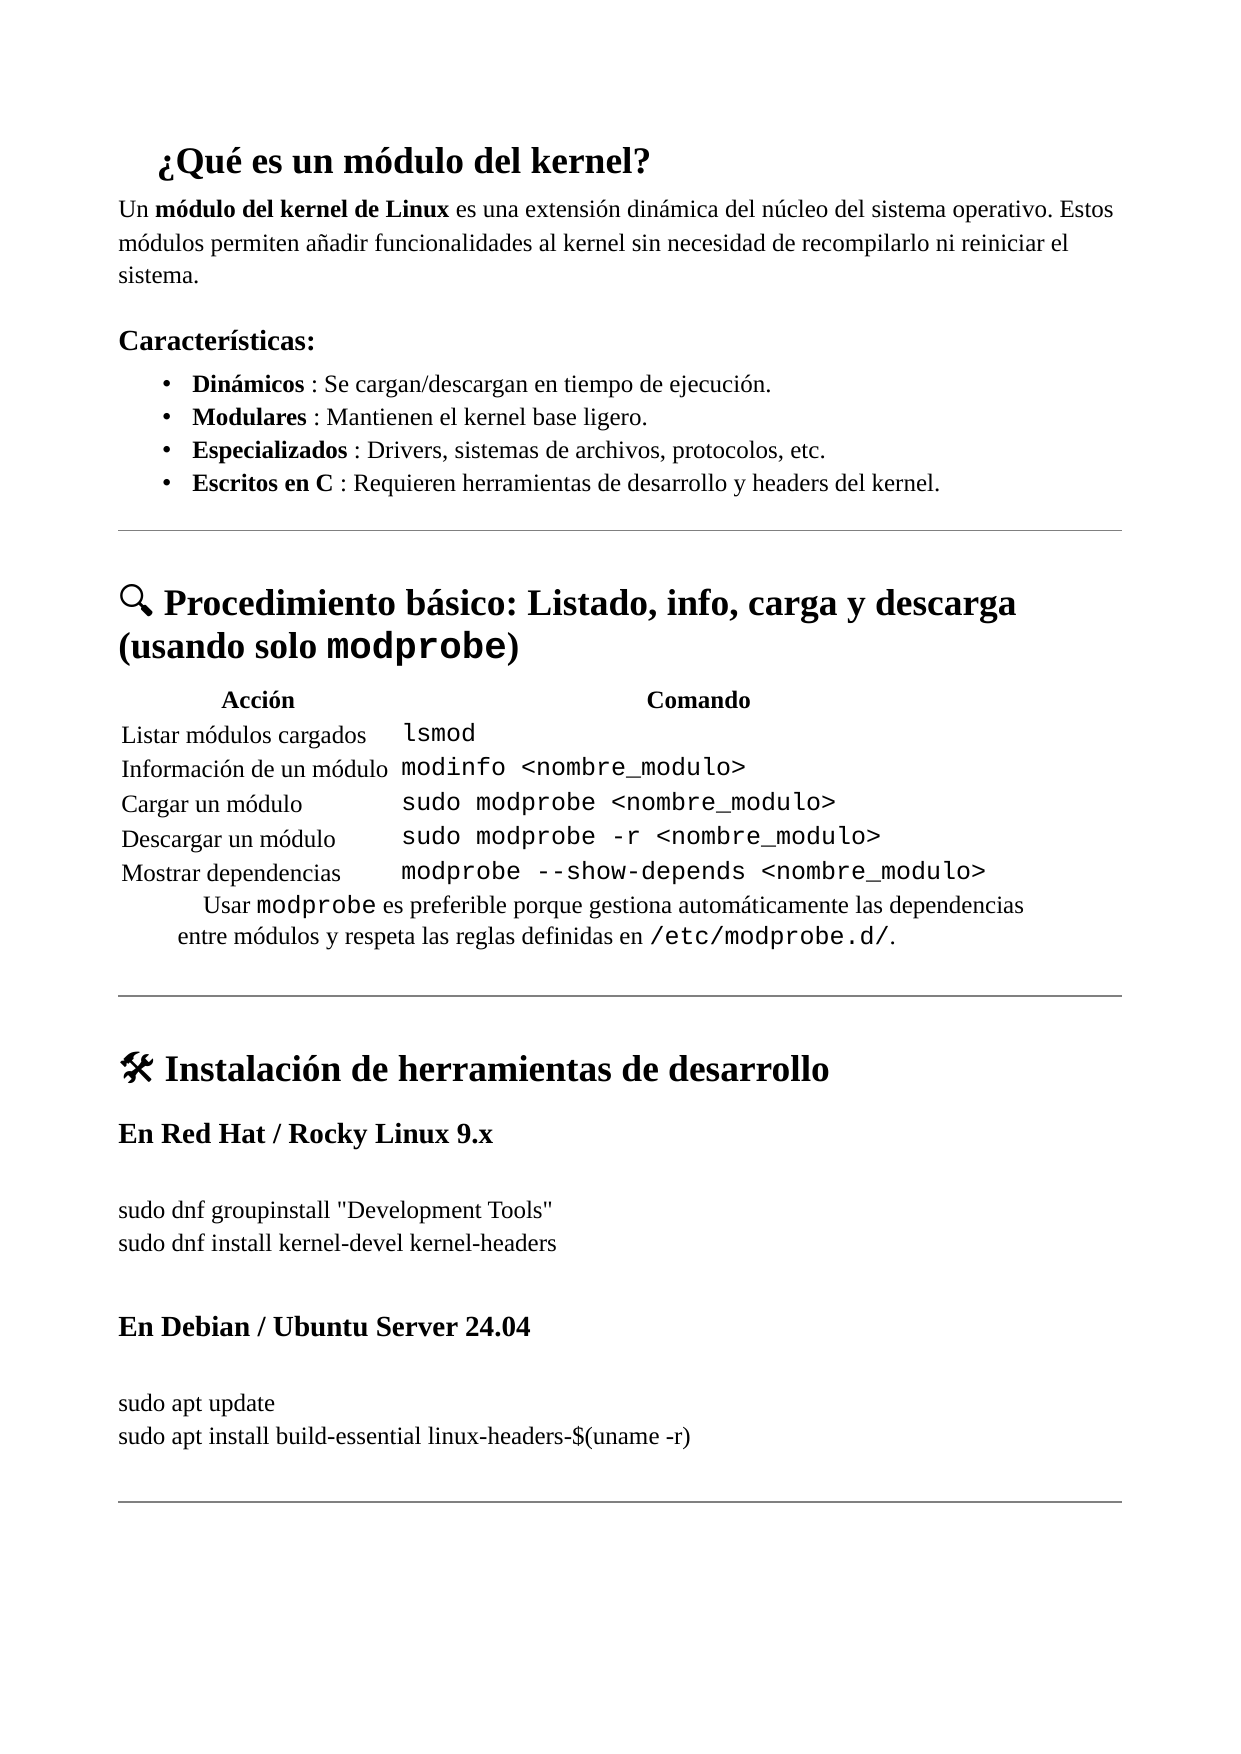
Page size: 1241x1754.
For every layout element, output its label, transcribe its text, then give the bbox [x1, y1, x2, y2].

table_cell Cargar un módulo [118, 786, 398, 821]
list Dinámicos : Se cargan/descargan en tiempo de ejecución. [162, 369, 1122, 398]
subtitle 🔍 Procedimiento básico: Listado, info, carga y descarga (usando solo modprobe) [118, 581, 1122, 670]
text Un módulo del kernel de Linux es una extensión dinámica del núcleo del sistema operativo. Estos módulos permiten añadir funcionalidades al kernel sin necesidad de recompilarlo ni reiniciar el sistema. [118, 194, 1122, 289]
table_cell modinfo <nombre_modulo> [398, 752, 999, 786]
text ✅ Usar modprobe es preferible porque gestiona automáticamente las dependencias entre módulos y respeta las reglas definidas en /etc/modprobe.d/. [177, 890, 1063, 952]
table_cell Información de un módulo [118, 752, 398, 786]
table_header Acción [118, 683, 398, 717]
list Especializados : Drivers, sistemas de archivos, protocolos, etc. [162, 435, 1122, 464]
table_cell modprobe --show-depends <nombre_modulo> [398, 855, 999, 890]
list Escritos en C : Requieren herramientas de desarrollo y headers del kernel. [162, 468, 1122, 497]
subtitle Características: [118, 323, 1122, 356]
text sudo dnf install kernel-devel kernel-headers [118, 1228, 1122, 1257]
table_cell Descargar un módulo [118, 821, 398, 855]
subtitle 🛠️ Instalación de herramientas de desarrollo [118, 1046, 1122, 1089]
table_cell Mostrar dependencias [118, 855, 398, 890]
table_cell Listar módulos cargados [118, 717, 398, 752]
table_header Comando [398, 683, 999, 717]
table_cell sudo modprobe <nombre_modulo> [398, 786, 999, 821]
table_cell sudo modprobe -r <nombre_modulo> [398, 821, 999, 855]
text sudo apt install build-essential linux-headers-$(uname -r) [118, 1421, 1122, 1450]
subtitle 🧩 ¿Qué es un módulo del kernel? [118, 139, 1122, 182]
table_cell lsmod [398, 717, 999, 752]
subtitle En Debian / Ubuntu Server 24.04 [118, 1309, 1122, 1343]
text sudo dnf groupinstall "Development Tools" [118, 1196, 1122, 1224]
text sudo apt update [118, 1388, 1122, 1417]
subtitle En Red Hat / Rocky Linux 9.x [118, 1116, 1122, 1150]
list Modulares : Mantienen el kernel base ligero. [162, 402, 1122, 431]
